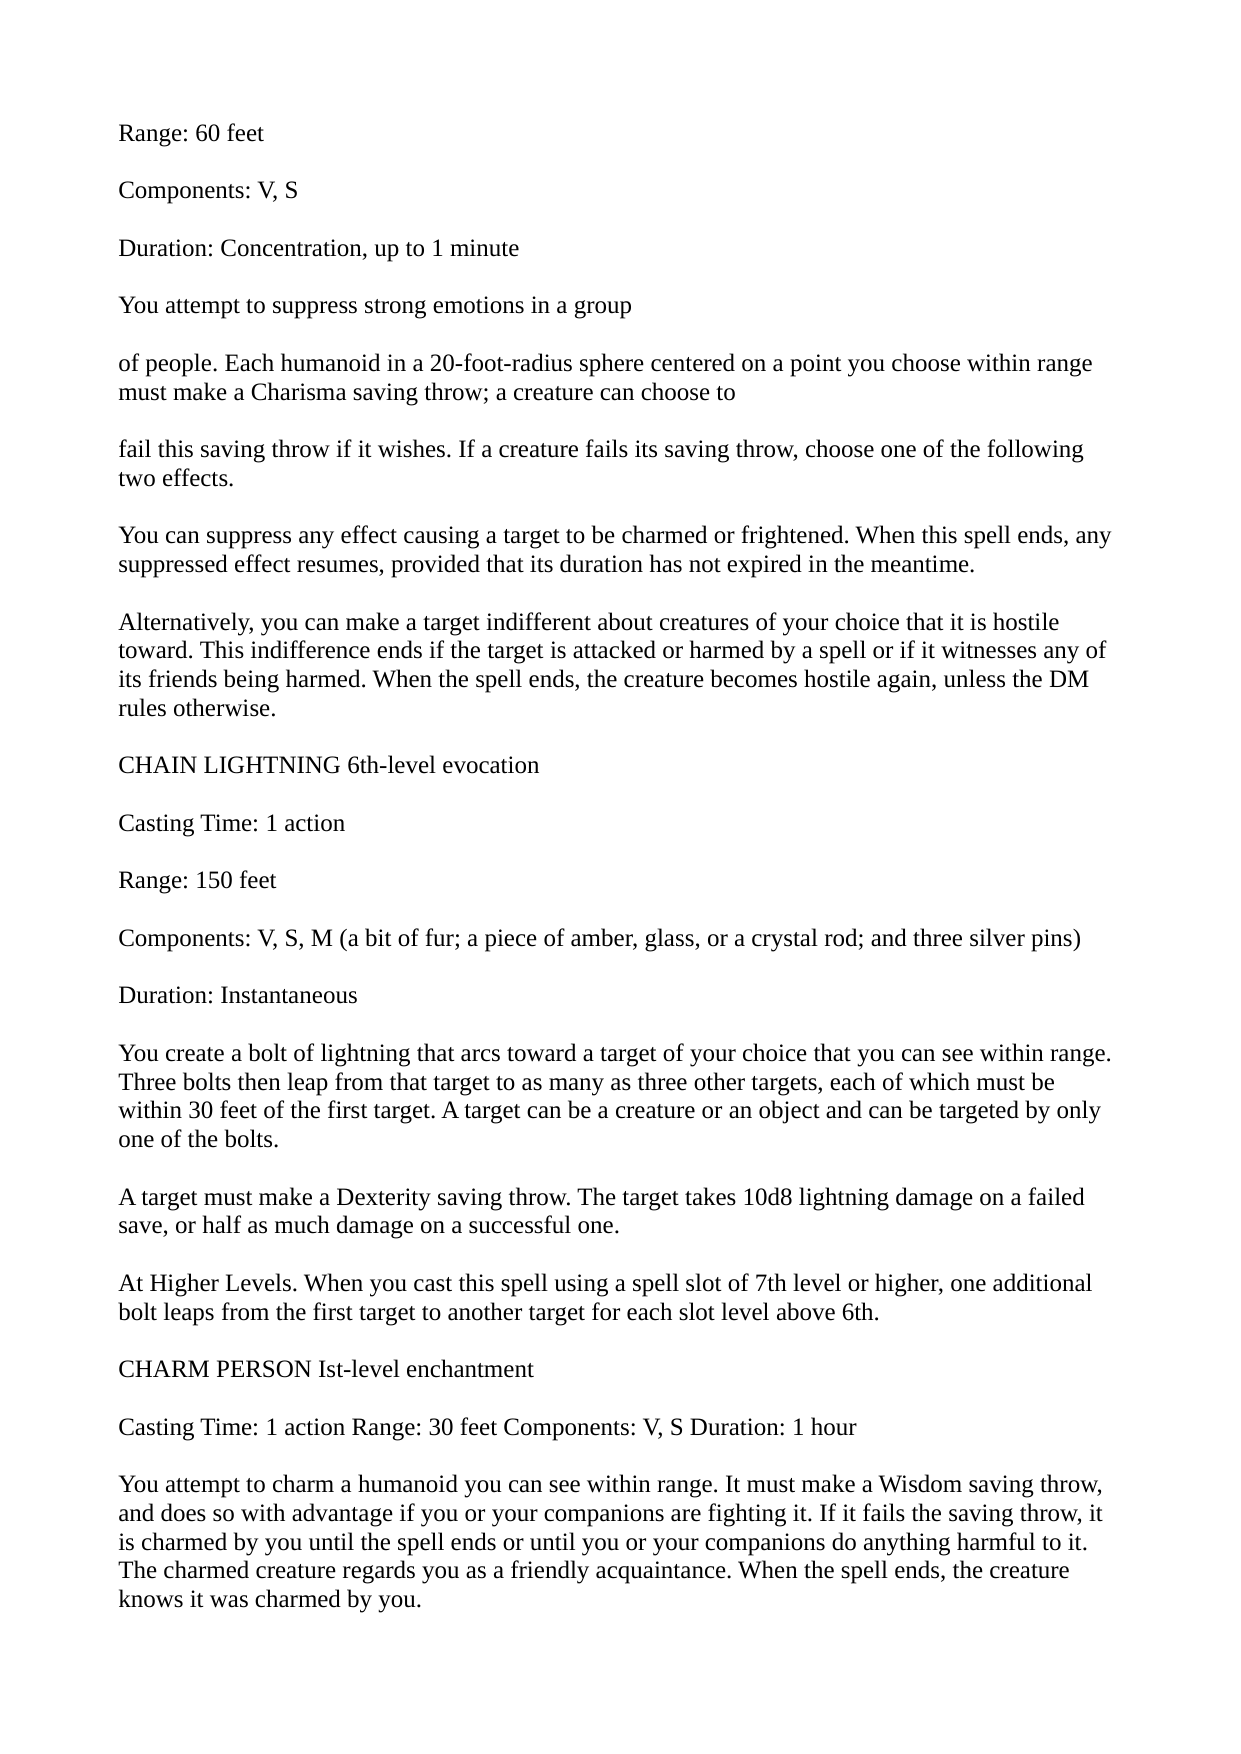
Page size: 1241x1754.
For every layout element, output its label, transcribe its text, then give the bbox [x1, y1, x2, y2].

text Duration: Concentration, up to 1 minute [118, 233, 1122, 262]
text Components: V, S [118, 176, 1122, 204]
text fail this saving throw if it wishes. If a creature fails its saving throw, choose one of the following two effects. [118, 434, 1122, 492]
text Casting Time: 1 action Range: 30 feet Components: V, S Duration: 1 hour [118, 1412, 1122, 1441]
text Range: 60 feet [118, 118, 1122, 147]
text CHAIN LIGHTNING 6th-level evocation [118, 751, 1122, 779]
text At Higher Levels. When you cast this spell using a spell slot of 7th level or higher, one additional bolt leaps from the first target to another target for each slot level above 6th. [118, 1268, 1122, 1326]
text of people. Each humanoid in a 20-foot-radius sphere centered on a point you choose within range must make a Charisma saving throw; a creature can choose to [118, 348, 1122, 406]
text Components: V, S, M (a bit of fur; a piece of amber, glass, or a crystal rod; and three silver pins) [118, 923, 1122, 952]
text Range: 150 feet [118, 866, 1122, 894]
text Casting Time: 1 action [118, 808, 1122, 837]
text You create a bolt of lightning that arcs toward a target of your choice that you can see within range. Three bolts then leap from that target to as many as three other targets, each of which must be within 30 feet of the first target. A target can be a creature or an object and can be targeted by only one of the bolts. [118, 1038, 1122, 1153]
text CHARM PERSON Ist-level enchantment [118, 1354, 1122, 1383]
text You attempt to charm a humanoid you can see within range. It must make a Wisdom saving throw, and does so with advantage if you or your companions are fighting it. If it fails the saving throw, it is charmed by you until the spell ends or until you or your companions do anything harmful to it. The charmed creature regards you as a friendly acquaintance. When the spell ends, the creature knows it was charmed by you. [118, 1469, 1122, 1613]
text Duration: Instantaneous [118, 981, 1122, 1009]
text Alternatively, you can make a target indifferent about creatures of your choice that it is hostile toward. This indifference ends if the target is attacked or harmed by a spell or if it witnesses any of its friends being harmed. When the spell ends, the creature becomes hostile again, unless the DM rules otherwise. [118, 607, 1122, 722]
text You attempt to suppress strong emotions in a group [118, 291, 1122, 319]
text You can suppress any effect causing a target to be charmed or frightened. When this spell ends, any suppressed effect resumes, provided that its duration has not expired in the meantime. [118, 521, 1122, 578]
text A target must make a Dexterity saving throw. The target takes 10d8 lightning damage on a failed save, or half as much damage on a successful one. [118, 1182, 1122, 1239]
